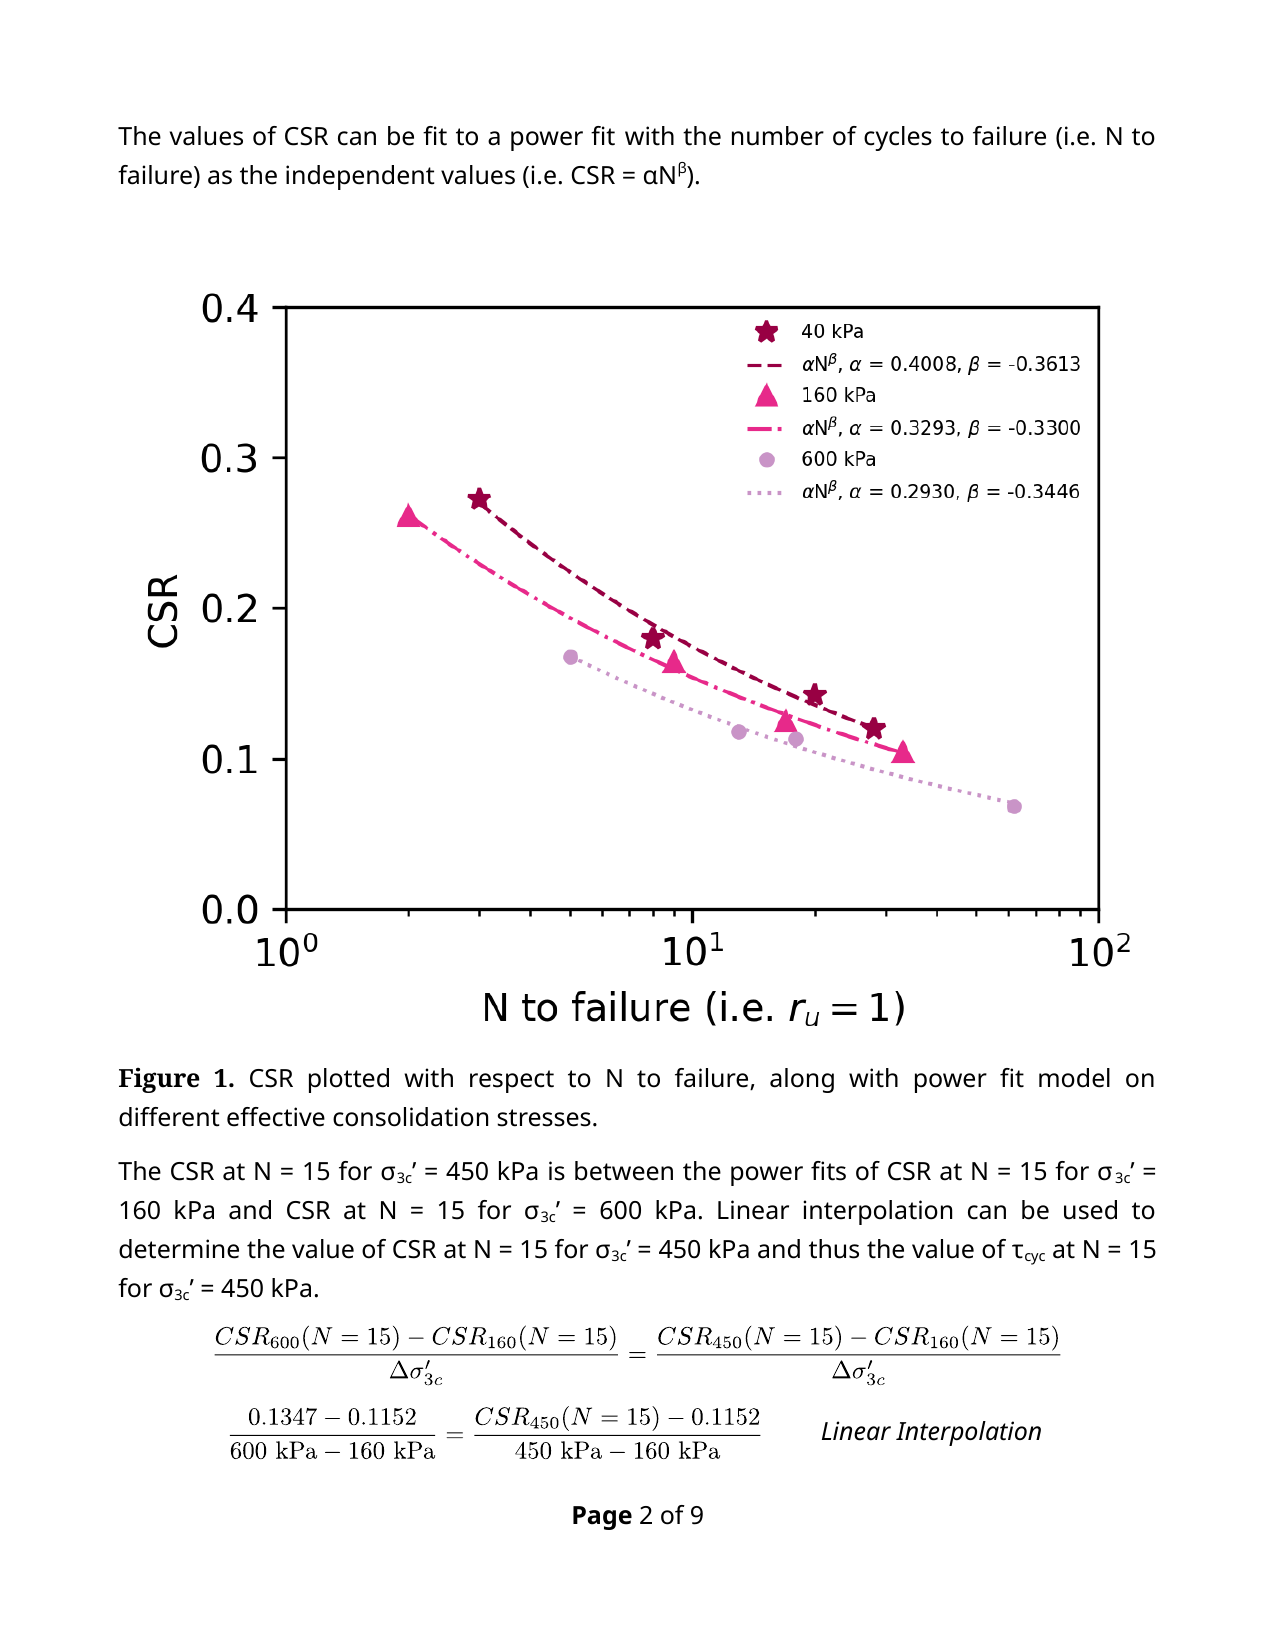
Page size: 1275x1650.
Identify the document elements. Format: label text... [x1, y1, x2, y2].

text [118, 1406, 567, 1459]
picture [118, 264, 1157, 1056]
text The CSR at N = 15 for σ3c’ = 450 kPa is between the power fits of CSR at N = 15 for σ3c’ = 160 kPa and CSR at N = 15 for σ3c’ = 600 kPa. Linear interpolation can be used to determine the value of CSR at N = 15 for σ3c’ = 450 kPa and thus the value of τcyc at N = 15 for σ3c’ = 450 kPa. [118, 1153, 1157, 1305]
text Figure 1. CSR plotted with respect to N to failure, along with power fit model on different effective consolidation stresses. [118, 1056, 1157, 1134]
text Linear Interpolation [654, 1406, 1157, 1459]
text The values of CSR can be fit to a power fit with the number of cycles to failure (i.e. N to failure) as the independent values (i.e. CSR = αNβ). [118, 118, 1157, 191]
